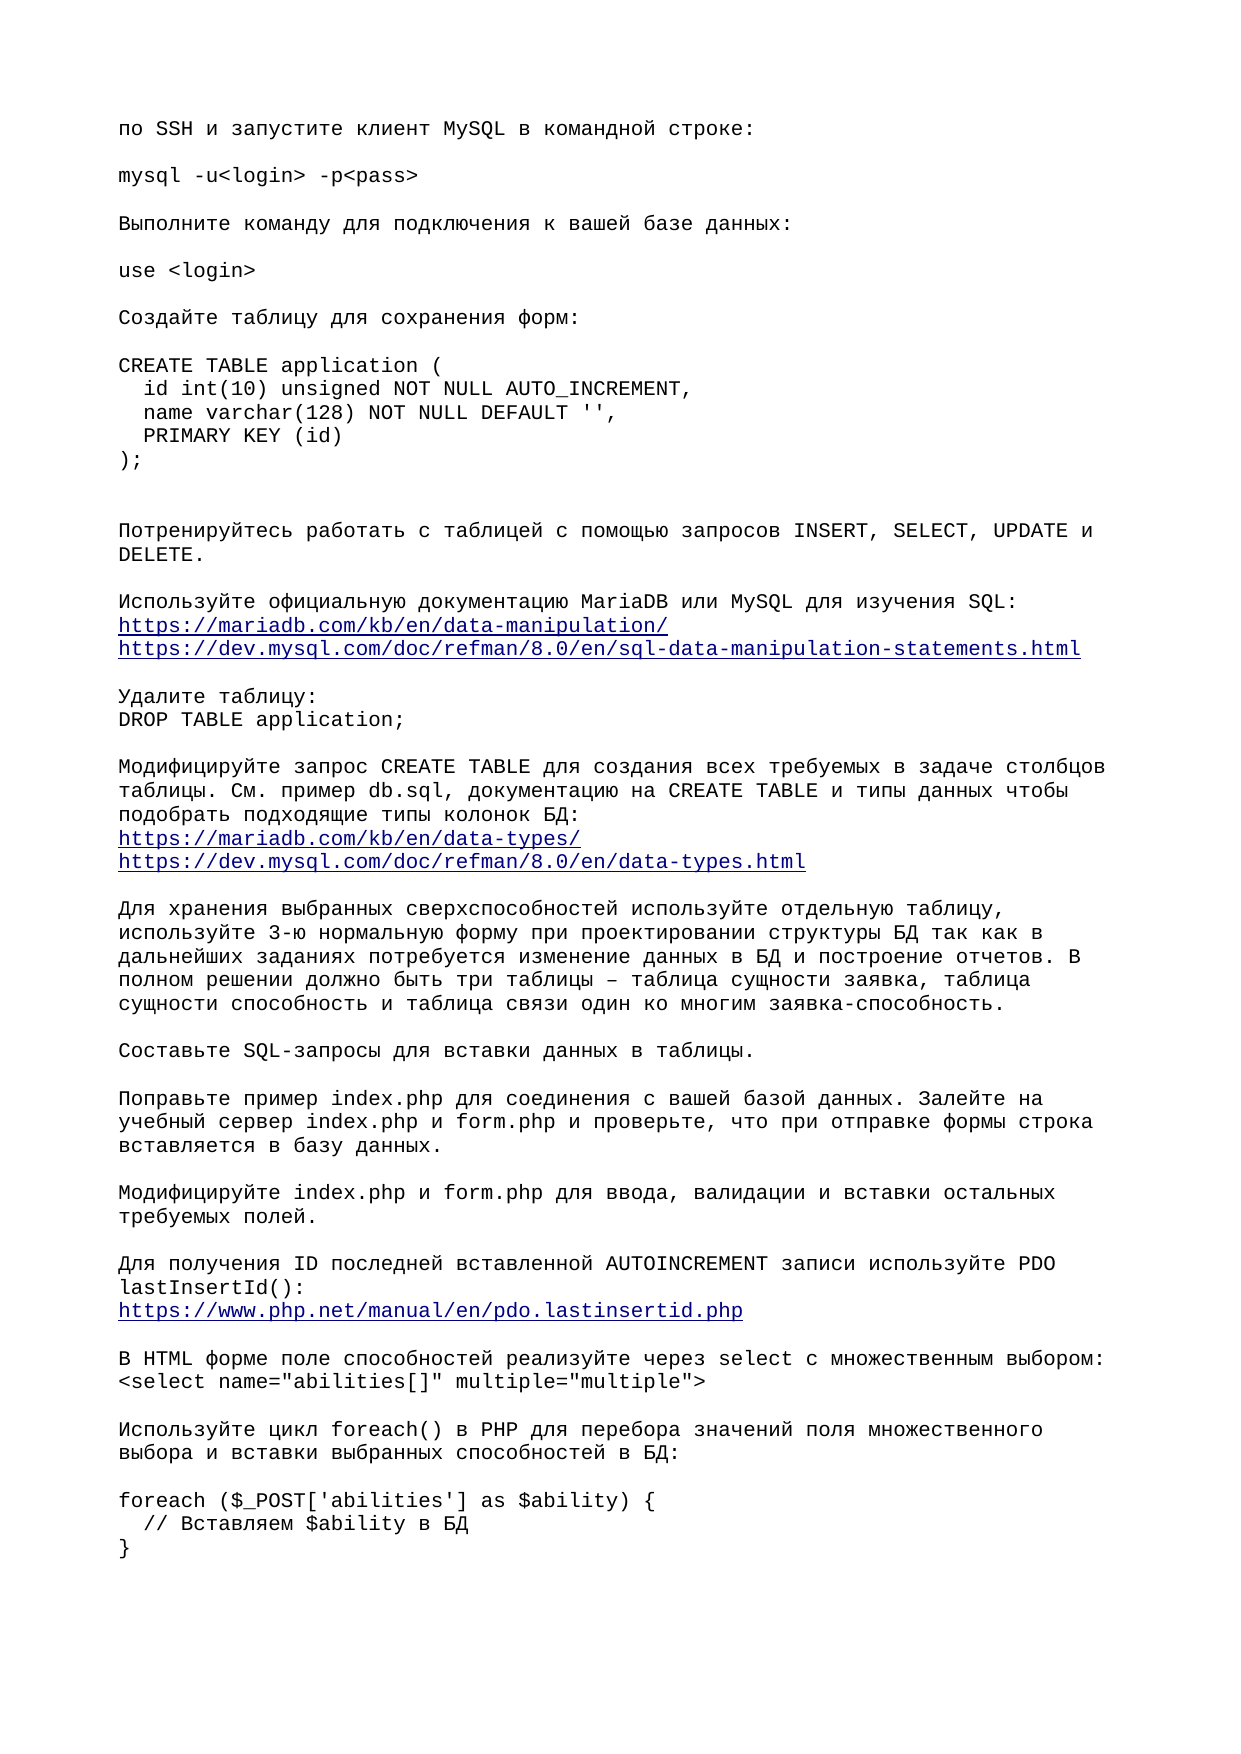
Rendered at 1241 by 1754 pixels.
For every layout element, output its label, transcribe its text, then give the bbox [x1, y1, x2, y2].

text Создайте таблицу для сохранения форм: [118, 307, 1122, 331]
text // Вставляем $ability в БД [118, 1513, 1122, 1537]
text Используйте цикл foreach() в PHP для перебора значений поля множественного выбора и вставки выбранных способностей в БД: [118, 1395, 1122, 1466]
text ); [118, 449, 1122, 473]
text https://www.php.net/manual/en/pdo.lastinsertid.php [118, 1300, 1122, 1324]
text https://mariadb.com/kb/en/data-types/ https://dev.mysql.com/doc/refman/8.0/en/data-types.html [118, 827, 1122, 875]
text Поправьте пример index.php для соединения с вашей базой данных. Залейте на учебный сервер index.php и form.php и проверьте, что при отправке формы строка вставляется в базу данных. [118, 1088, 1122, 1158]
text PRIMARY KEY (id) [118, 426, 1122, 449]
text id int(10) unsigned NOT NULL AUTO_INCREMENT, [118, 378, 1122, 402]
text CREATE TABLE application ( [118, 354, 1122, 378]
text Составьте SQL-запросы для вставки данных в таблицы. [118, 1040, 1122, 1064]
text Выполните команду для подключения к вашей базе данных: [118, 213, 1122, 236]
text foreach ($_POST['abilities'] as $ability) { [118, 1489, 1122, 1513]
text } [118, 1537, 1122, 1561]
text Для получения ID последней вставленной AUTOINCREMENT записи используйте PDO lastInsertId(): [118, 1253, 1122, 1300]
text use <login> [118, 260, 1122, 284]
text DROP TABLE application; [118, 709, 1122, 733]
text Удалите таблицу: [118, 686, 1122, 709]
text mysql -u<login> -p<pass> [118, 165, 1122, 189]
text Потренируйтесь работать с таблицей с помощью запросов INSERT, SELECT, UPDATE и DELETE. [118, 520, 1122, 567]
text https://dev.mysql.com/doc/refman/8.0/en/sql-data-manipulation-statements.html [118, 638, 1122, 662]
text https://mariadb.com/kb/en/data-manipulation/ [118, 615, 1122, 638]
text Модифицируйте запрос CREATE TABLE для создания всех требуемых в задаче столбцов таблицы. См. пример db.sql, документацию на CREATE TABLE и типы данных чтобы подобрать подходящие типы колонок БД: [118, 757, 1122, 827]
text В HTML форме поле способностей реализуйте через select с множественным выбором: <select name="abilities[]" multiple="multiple"> [118, 1348, 1122, 1395]
text Используйте официальную документацию MariaDB или MySQL для изучения SQL: [118, 591, 1122, 615]
text Для хранения выбранных сверхспособностей используйте отдельную таблицу, используйте 3-ю нормальную форму при проектировании структуры БД так как в дальнейших заданиях потребуется изменение данных в БД и построение отчетов. В полном решении должно быть три таблицы – таблица сущности заявка, таблица сущности способность и таблица связи один ко многим заявка-способность. [118, 898, 1122, 1017]
text name varchar(128) NOT NULL DEFAULT '', [118, 402, 1122, 426]
text Модифицируйте index.php и form.php для ввода, валидации и вставки остальных требуемых полей. [118, 1182, 1122, 1229]
text по SSH и запустите клиент MySQL в командной строке: [118, 118, 1122, 142]
